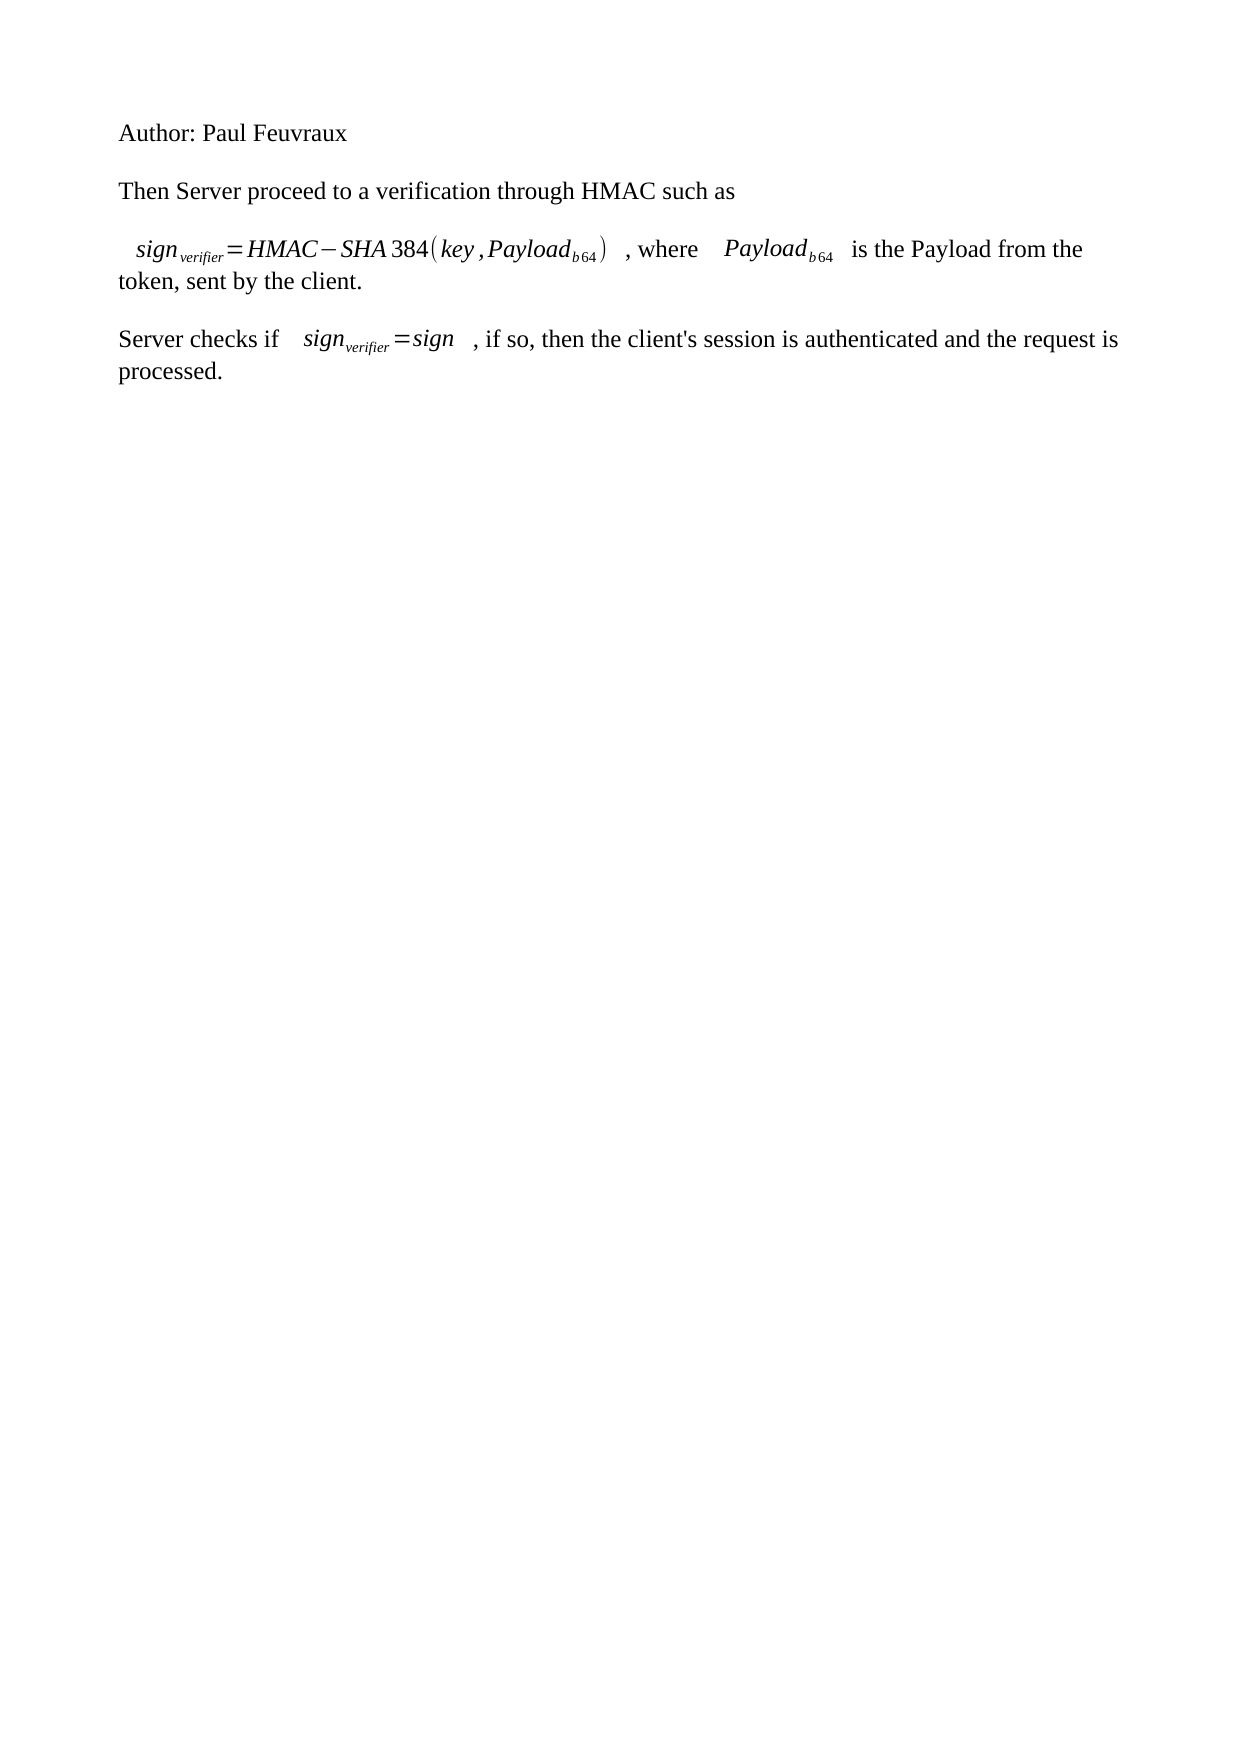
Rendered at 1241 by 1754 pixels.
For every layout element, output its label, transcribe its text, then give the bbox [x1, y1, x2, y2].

text Server checks if , if so, then the client's session is authenticated and the request is processed. [118, 324, 1122, 385]
text Then Server proceed to a verification through HMAC such as [118, 176, 1122, 205]
text , where is the Payload from the token, sent by the client. [118, 234, 1122, 295]
